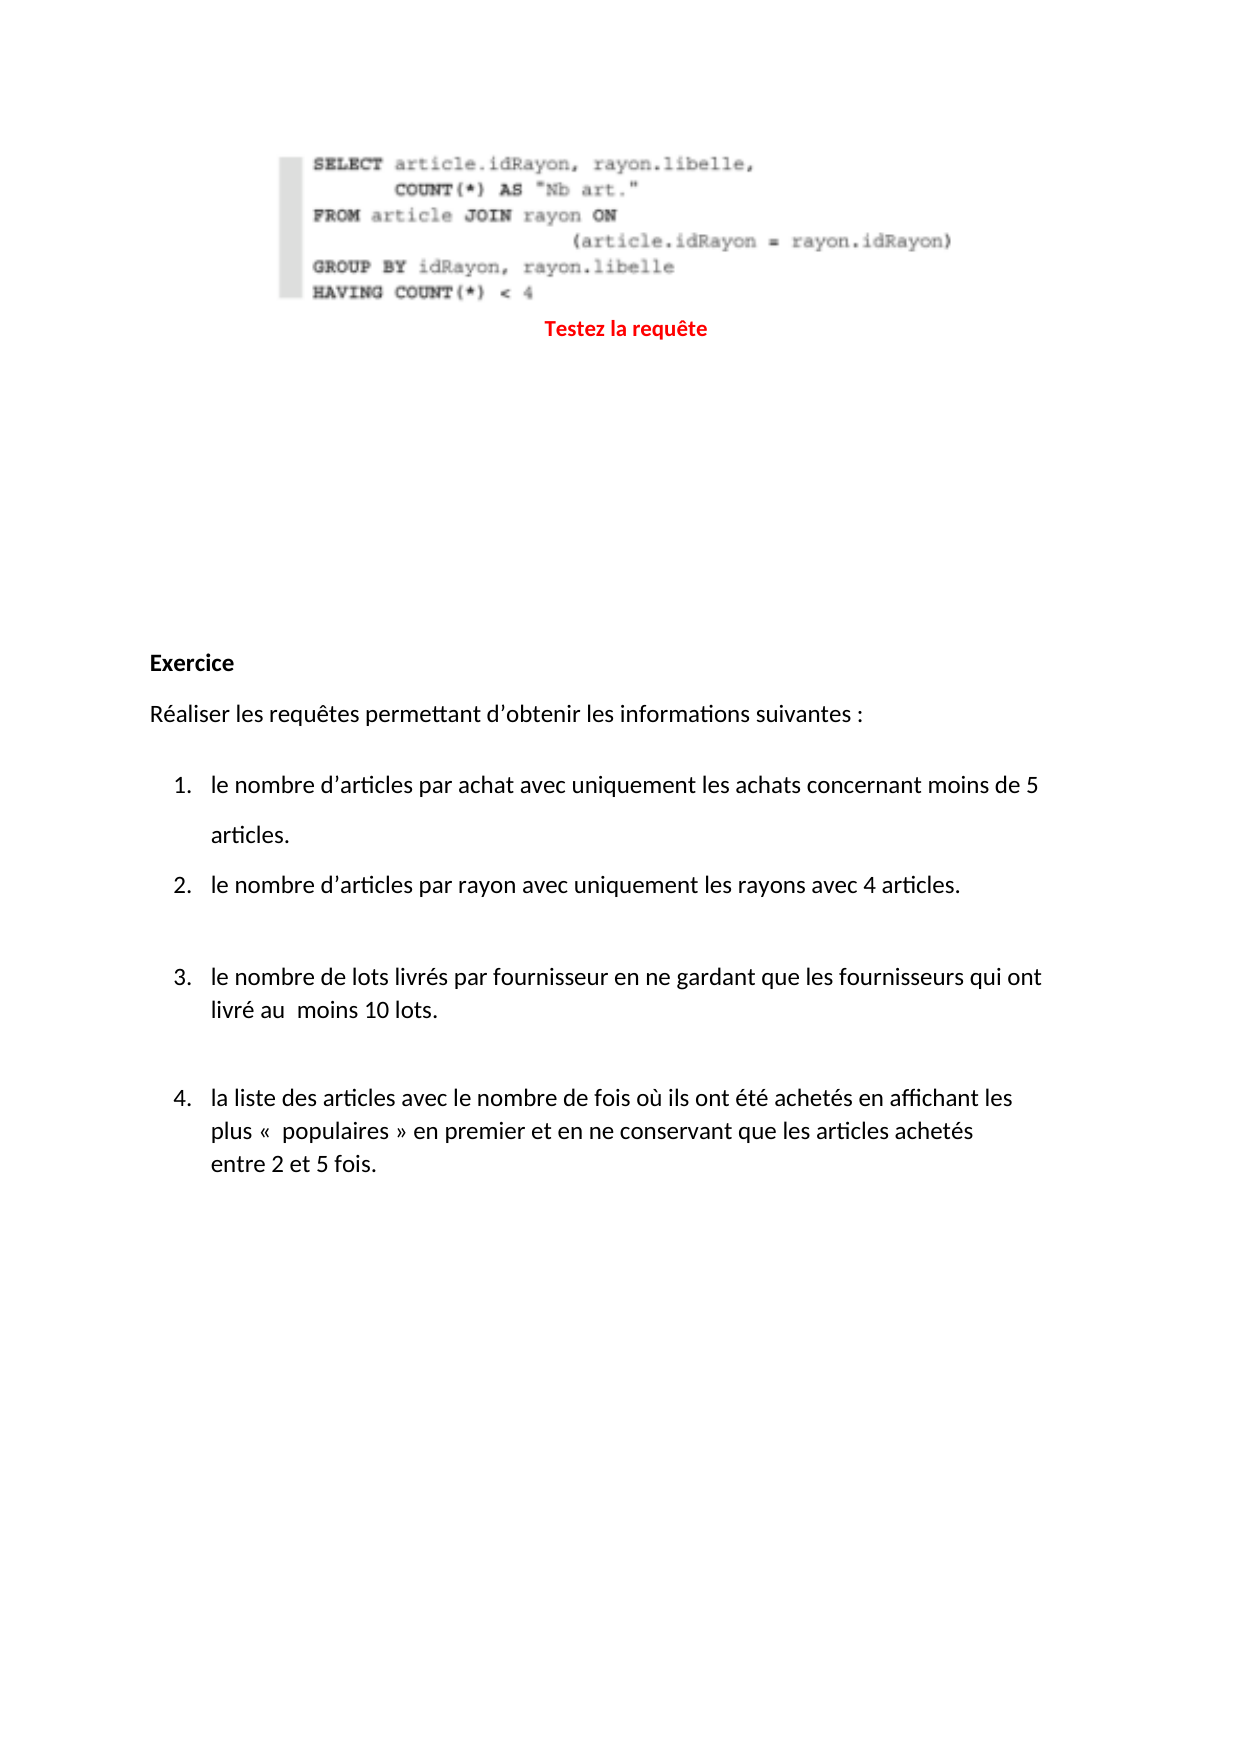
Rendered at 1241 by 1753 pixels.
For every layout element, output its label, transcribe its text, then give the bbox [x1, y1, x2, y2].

text Testez la requête [136, 314, 707, 342]
picture [263, 145, 978, 315]
list la liste des articles avec le nombre de fois où ils ont été achetés en affichant les plus « populaires » en premier et en ne conservant que les articles achetés entre 2 et 5 fois. [173, 1082, 1031, 1179]
list le nombre d’articles par achat avec uniquement les achats concernant moins de 5 articles. [173, 769, 1071, 850]
list le nombre de lots livrés par fournisseur en ne gardant que les fournisseurs qui ont livré au moins 10 lots. [173, 961, 1074, 1025]
text Réaliser les requêtes permettant d’obtenir les informations suivantes : [148, 698, 1071, 729]
text Exercice [149, 647, 1089, 678]
list le nombre d’articles par rayon avec uniquement les rayons avec 4 articles. [173, 870, 1071, 900]
